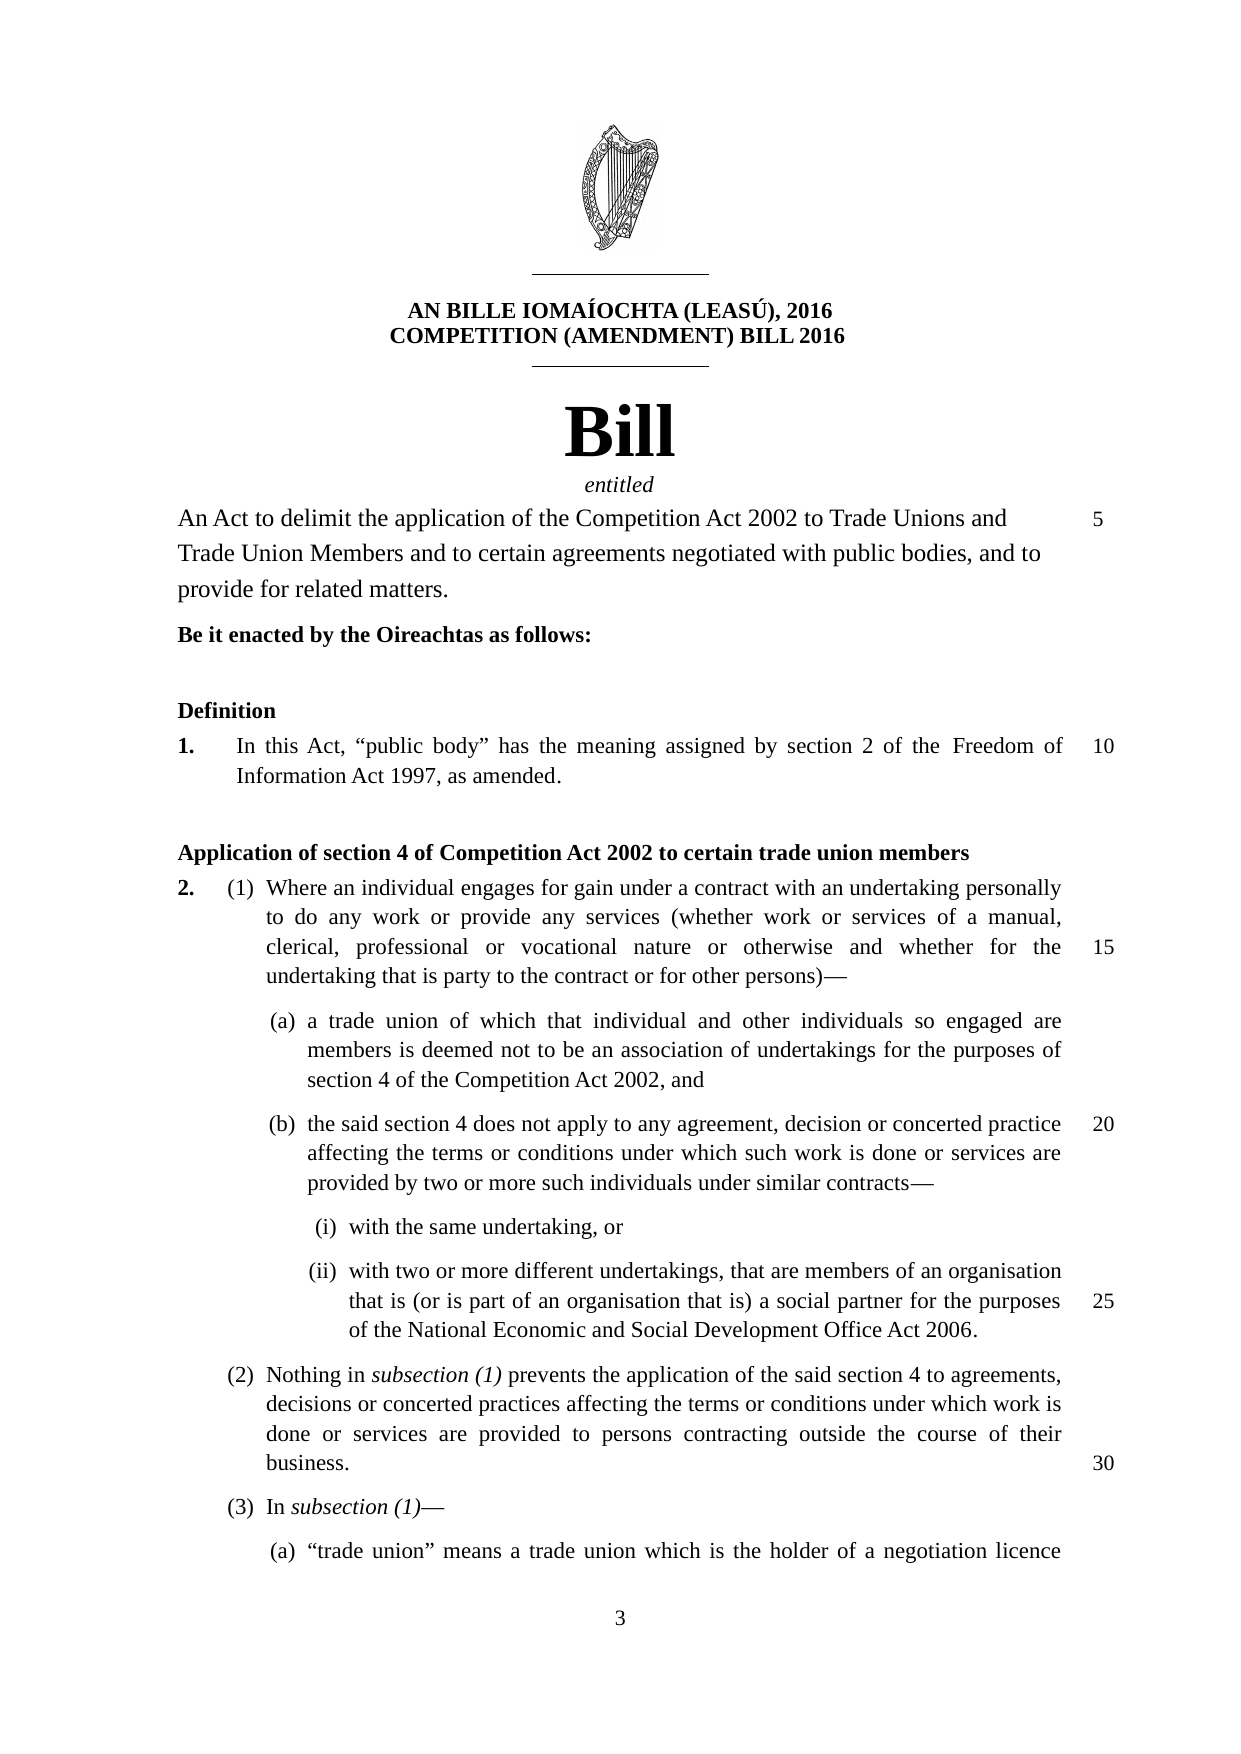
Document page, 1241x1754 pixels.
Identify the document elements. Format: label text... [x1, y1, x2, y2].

text (i) with the same undertaking, or [177, 1211, 1063, 1240]
text (2) Nothing in subsection (1) prevents the application of the said section 4 to agreements, decisions or concerted practices affecting the terms or conditions under which work is done or services are provided to persons contracting outside the course of their business. [177, 1358, 1063, 1476]
text Be it enacted by the Oireachtas as follows: [177, 622, 1063, 647]
title entitled [177, 472, 1063, 498]
text (b) the said section 4 does not apply to any agreement, decision or concerted practice affecting the terms or conditions under which such work is done or services are provided by two or more such individuals under similar contracts⁠— [177, 1108, 1063, 1196]
text Bill [177, 389, 1063, 472]
text (a) “trade union” means a trade union which is the holder of a negotiation licence [177, 1535, 1063, 1565]
picture [295, 117, 945, 257]
text (3) In subsection (1)— [177, 1491, 1063, 1521]
text 1. In this Act, “public body” has the meaning assigned by section 2 of the Freedom of Information Act 1997, as amended. [177, 730, 1063, 789]
text Application of section 4 of Competition Act 2002 to certain trade union members [177, 836, 1063, 866]
title An Act to delimit the application of the Competition Act 2002 to Trade Unions and Trade Union Members and to certain agreements negotiated with public bodies, and to provide for related matters. [177, 498, 1063, 604]
title AN BILLE IOMAÍOCHTA (LEASÚ), 2016 [177, 297, 1063, 323]
title Competition (Amendment) Bill 2016 [177, 323, 1063, 348]
text (a) a trade union of which that individual and other individuals so engaged are members is deemed not to be an association of undertakings for the purposes of section 4 of the Competition Act 2002, and [177, 1004, 1063, 1093]
text (ii) with two or more different undertakings, that are members of an organisation that is (or is part of an organisation that is) a social partner for the purposes of the National Economic and Social Development Office Act 2006. [177, 1255, 1063, 1344]
text 2. (1) Where an individual engages for gain under a contract with an undertaking personally to do any work or provide any services (whether work or services of a manual, clerical, professional or vocational nature or otherwise and whether for the undertaking that is party to the contract or for other persons)⁠— [177, 872, 1063, 990]
text Definition [177, 695, 1063, 724]
